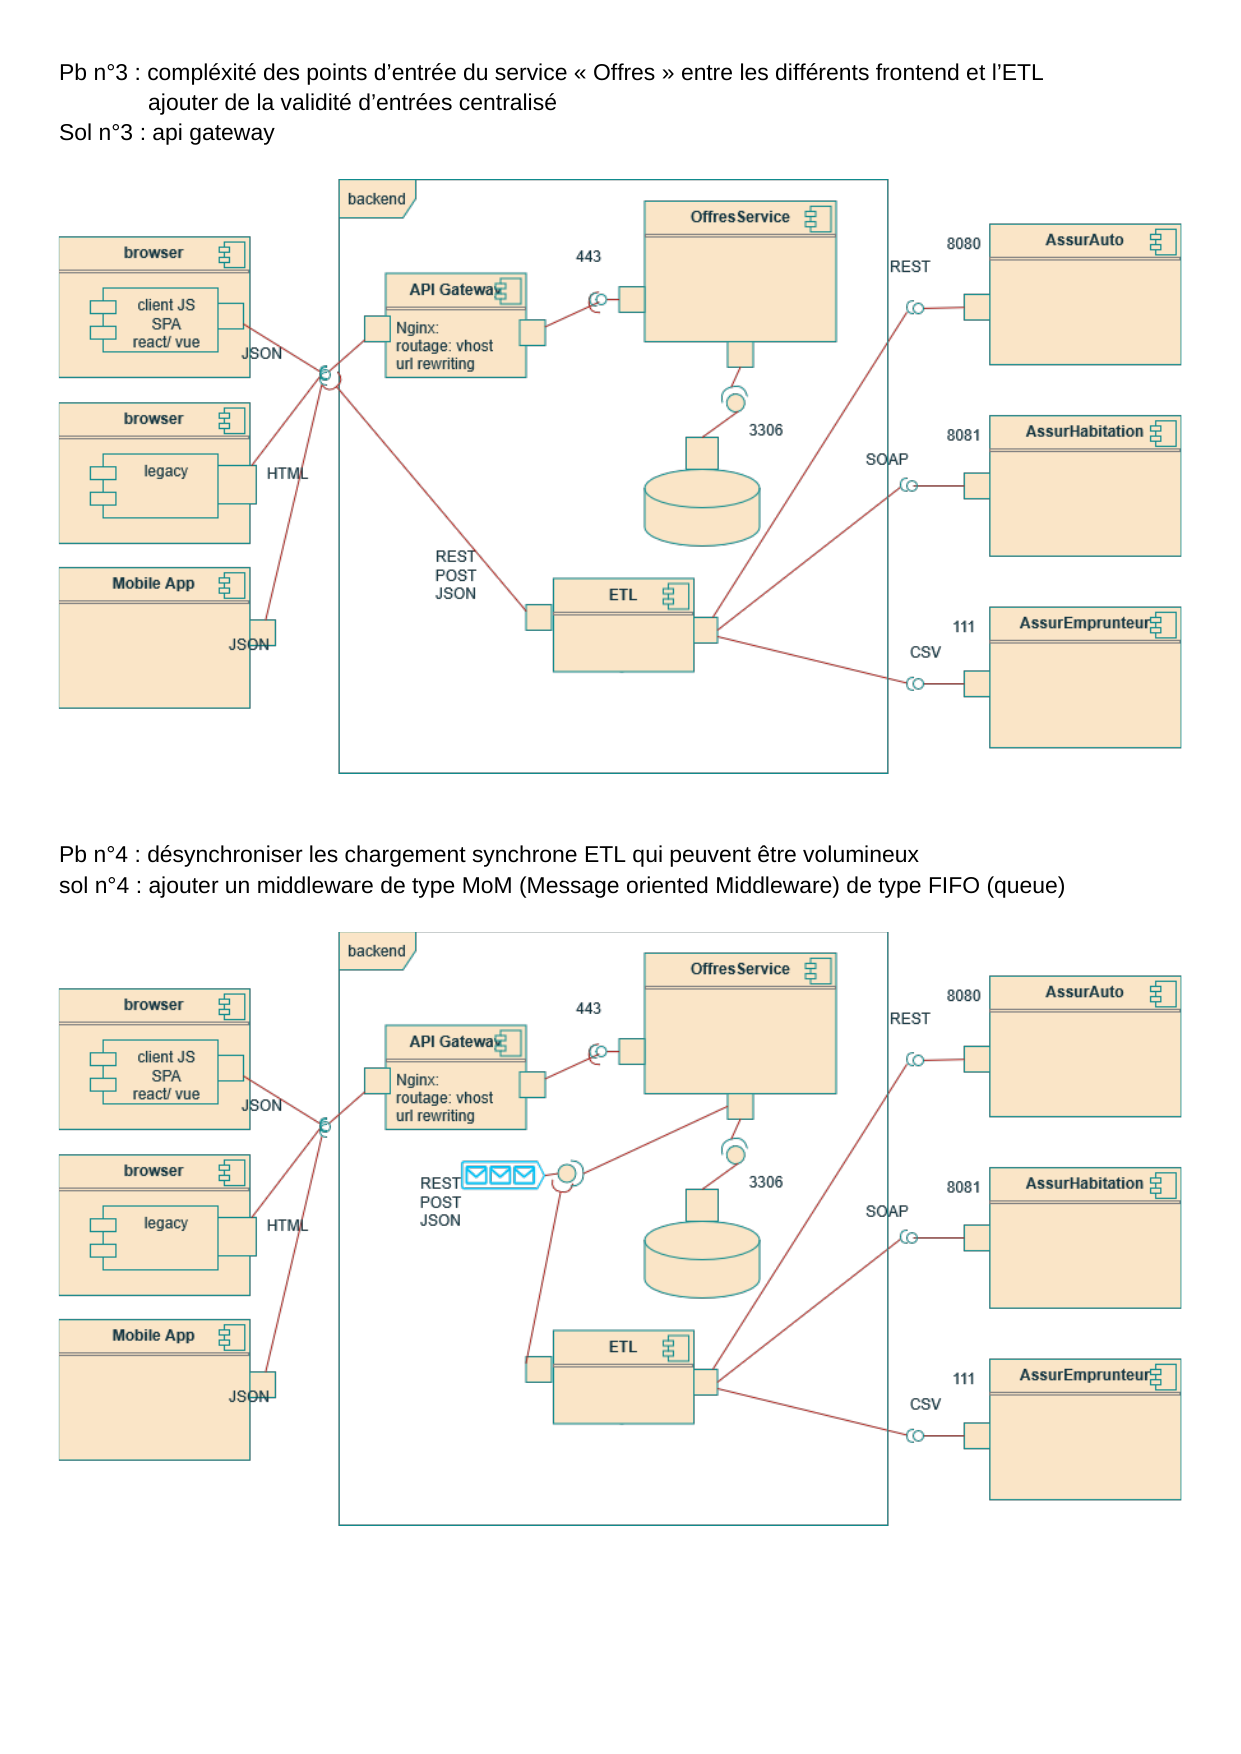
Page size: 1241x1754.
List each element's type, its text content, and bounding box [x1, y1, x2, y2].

picture [58, 179, 1182, 774]
text Pb n°4 : désynchroniser les chargement synchrone ETL qui peuvent être volumineux [59, 841, 1181, 868]
text Sol n°3 : api gateway [59, 119, 1181, 146]
picture [58, 932, 1182, 1526]
text ajouter de la validité d’entrées centralisé [59, 89, 1181, 116]
text sol n°4 : ajouter un middleware de type MoM (Message oriented Middleware) de type FIFO (queue) [59, 872, 1181, 898]
text Pb n°3 : compléxité des points d’entrée du service « Offres » entre les différents frontend et l’ETL [59, 59, 1181, 85]
